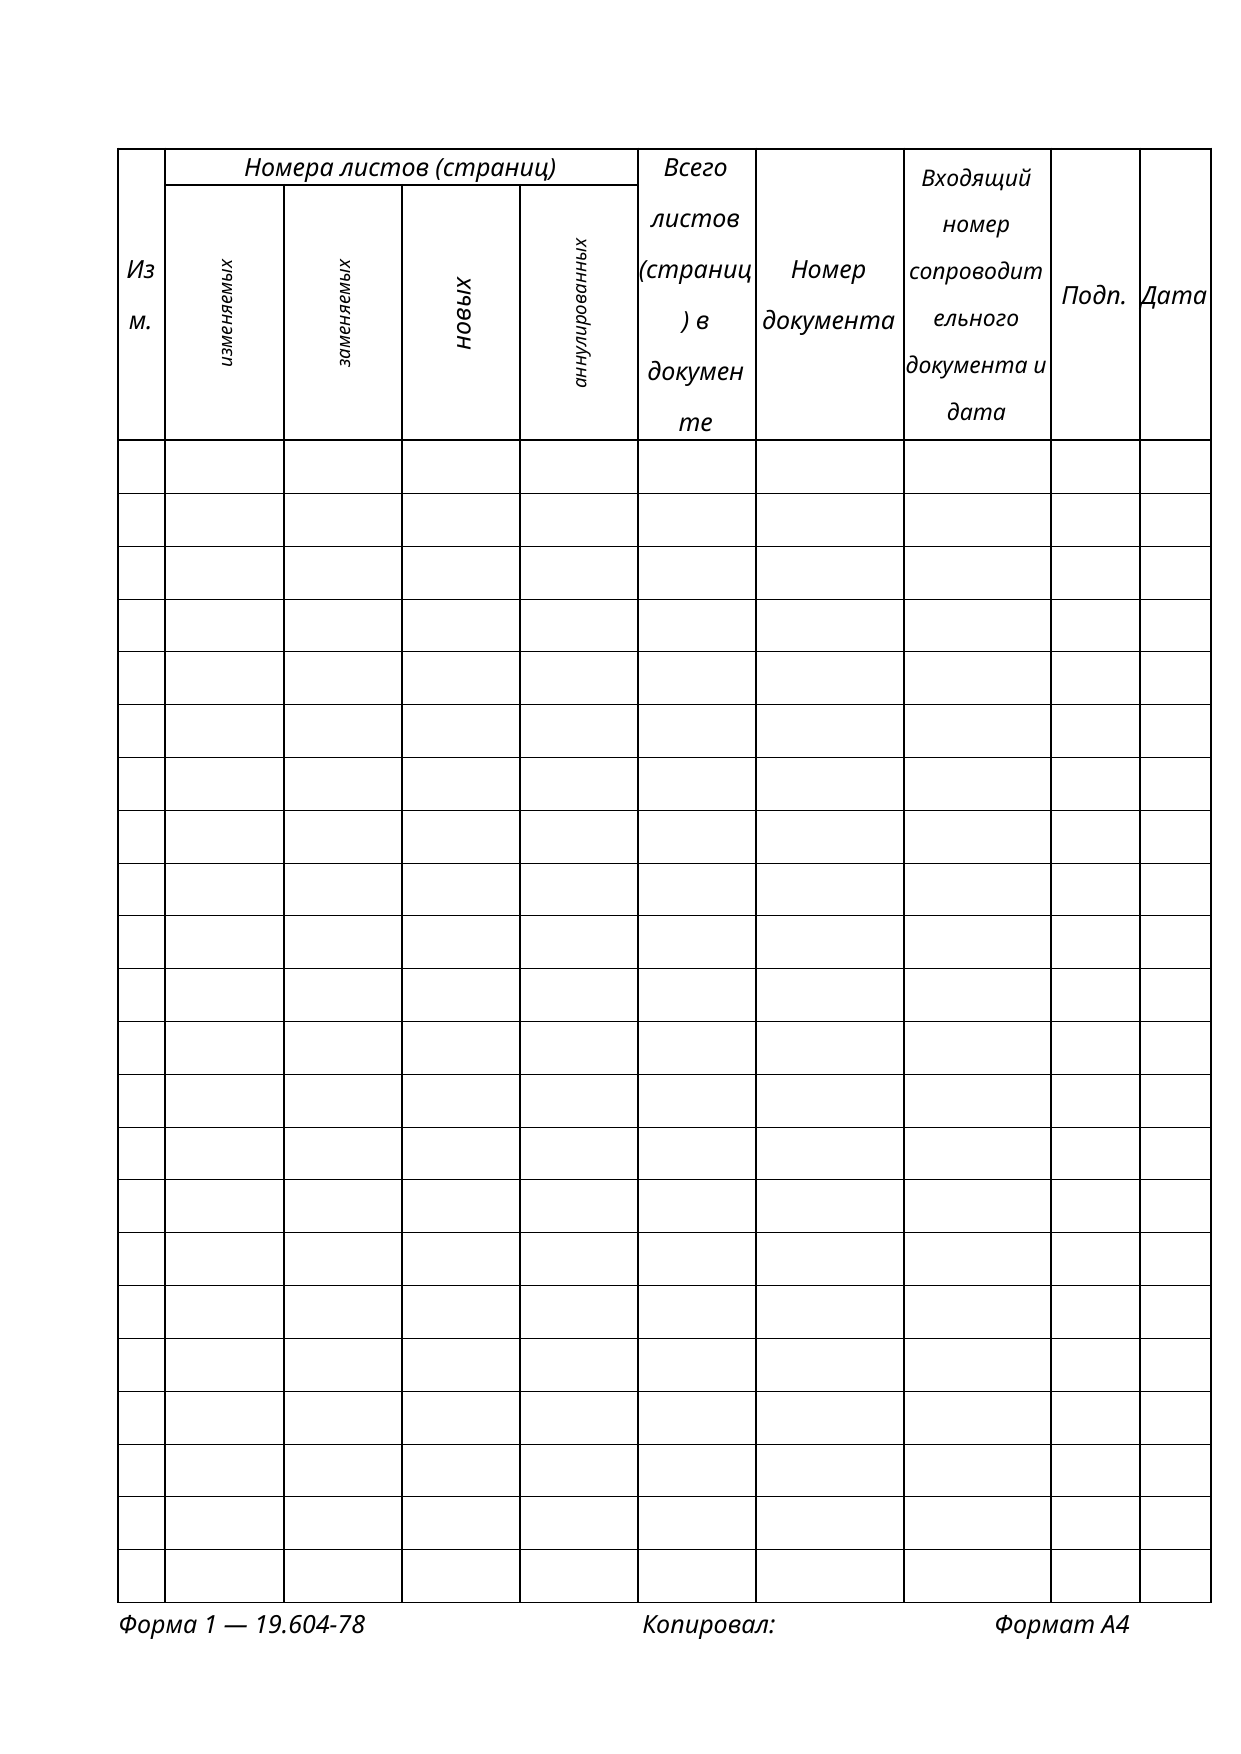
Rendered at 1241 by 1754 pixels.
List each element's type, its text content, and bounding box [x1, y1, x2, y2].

table_cell [1141, 547, 1210, 598]
table_cell [119, 1550, 164, 1602]
table_cell [1141, 1022, 1210, 1074]
table_cell [119, 1022, 164, 1074]
table_cell [521, 705, 637, 757]
table_cell [403, 441, 519, 493]
table_cell [285, 1022, 401, 1074]
table_cell [119, 600, 164, 651]
table_cell [905, 1339, 1050, 1391]
table_cell [1141, 1075, 1210, 1127]
table_header Всего листов (страниц) в документе [639, 150, 755, 439]
table_cell [639, 1286, 755, 1338]
table_cell [285, 916, 401, 968]
table_cell [639, 1022, 755, 1074]
table_cell [905, 1286, 1050, 1338]
table_cell [1052, 811, 1139, 862]
table_cell [1052, 864, 1139, 915]
table_cell [119, 441, 164, 493]
table_cell [905, 1022, 1050, 1074]
table_cell [639, 1075, 755, 1127]
table_cell [639, 1550, 755, 1602]
table_cell [119, 1339, 164, 1391]
table_cell [757, 1075, 903, 1127]
table_cell [1141, 494, 1210, 546]
table_cell [521, 1180, 637, 1232]
table_cell [166, 1022, 283, 1074]
table_cell [905, 1128, 1050, 1179]
table_cell аннулированных [521, 186, 637, 439]
table_cell [639, 441, 755, 493]
table_cell [757, 864, 903, 915]
table_cell [521, 758, 637, 810]
table_header Номера листов (страниц) [166, 150, 637, 184]
table_cell [403, 705, 519, 757]
table_cell [166, 969, 283, 1021]
table_cell [521, 811, 637, 862]
table_cell [521, 916, 637, 968]
table_cell [403, 1286, 519, 1338]
table_cell [403, 652, 519, 704]
table_cell [521, 1075, 637, 1127]
table_cell [521, 547, 637, 598]
table_cell [166, 1550, 283, 1602]
table_cell [757, 969, 903, 1021]
table_cell [166, 1445, 283, 1496]
table_cell [1141, 864, 1210, 915]
table_cell [119, 758, 164, 810]
table_cell [905, 600, 1050, 651]
table_cell [757, 1550, 903, 1602]
table_cell [757, 811, 903, 862]
table_cell [285, 441, 401, 493]
table_cell [403, 1339, 519, 1391]
table_cell [521, 864, 637, 915]
table_cell [521, 1550, 637, 1602]
table_cell [166, 652, 283, 704]
table_cell [119, 864, 164, 915]
table_cell [639, 916, 755, 968]
table_cell [639, 600, 755, 651]
table_cell [905, 1233, 1050, 1285]
table_cell [166, 1392, 283, 1443]
table_cell [757, 547, 903, 598]
table_cell [1141, 652, 1210, 704]
table_cell [166, 811, 283, 862]
table_cell [1141, 811, 1210, 862]
table_cell [905, 1550, 1050, 1602]
table_cell [905, 1392, 1050, 1443]
table_cell [639, 864, 755, 915]
table_cell [166, 1180, 283, 1232]
table_cell [1052, 1233, 1139, 1285]
table_cell [285, 1497, 401, 1549]
table_cell [166, 1339, 283, 1391]
table_cell [285, 1180, 401, 1232]
table_cell [285, 705, 401, 757]
table_cell [1052, 1075, 1139, 1127]
table_cell [757, 441, 903, 493]
table_cell [905, 1180, 1050, 1232]
table_header Изм. [119, 150, 164, 439]
table_cell [905, 652, 1050, 704]
table_cell [119, 705, 164, 757]
table_cell [1141, 1339, 1210, 1391]
table_cell [521, 1233, 637, 1285]
table_cell [757, 1445, 903, 1496]
table_cell [166, 1233, 283, 1285]
table_cell [521, 1392, 637, 1443]
table_cell [1052, 1128, 1139, 1179]
table_cell [1141, 600, 1210, 651]
table_cell [1052, 1445, 1139, 1496]
table_cell [1052, 441, 1139, 493]
table_cell [521, 600, 637, 651]
table_cell [905, 758, 1050, 810]
table_cell [1141, 1180, 1210, 1232]
table_cell [1052, 969, 1139, 1021]
table_cell [1052, 1022, 1139, 1074]
table_cell [403, 1128, 519, 1179]
table_cell [757, 1022, 903, 1074]
table_cell [403, 916, 519, 968]
table_cell [639, 1497, 755, 1549]
table_cell [639, 1392, 755, 1443]
table_cell [757, 916, 903, 968]
table_cell [285, 547, 401, 598]
table_cell [403, 547, 519, 598]
table_cell [1052, 758, 1139, 810]
table_cell [1141, 441, 1210, 493]
table_cell [403, 1233, 519, 1285]
table_header Входящий номер сопроводительного документа и дата [905, 150, 1050, 439]
table_cell [1052, 916, 1139, 968]
table_cell [403, 1445, 519, 1496]
table_cell [639, 1445, 755, 1496]
table_cell [403, 1550, 519, 1602]
table_cell [403, 969, 519, 1021]
table_cell [521, 1128, 637, 1179]
table_cell [521, 1286, 637, 1338]
table_cell [639, 1128, 755, 1179]
table_cell [119, 652, 164, 704]
table_cell [639, 1339, 755, 1391]
table_cell [521, 969, 637, 1021]
table_cell [1141, 1392, 1210, 1443]
table_cell [757, 1497, 903, 1549]
table_cell [285, 969, 401, 1021]
table_cell [403, 1075, 519, 1127]
table_cell [905, 811, 1050, 862]
table_cell [905, 494, 1050, 546]
table_cell [1052, 1180, 1139, 1232]
table_cell [1052, 652, 1139, 704]
table_cell [285, 494, 401, 546]
table_cell [1052, 1339, 1139, 1391]
table_cell [1141, 1286, 1210, 1338]
table_cell [166, 1128, 283, 1179]
table_cell [285, 1233, 401, 1285]
table_cell [285, 758, 401, 810]
table_cell [403, 811, 519, 862]
table_cell [905, 705, 1050, 757]
table_cell [119, 916, 164, 968]
table_cell [639, 811, 755, 862]
table_cell [119, 811, 164, 862]
table_cell [166, 1497, 283, 1549]
table_cell [757, 758, 903, 810]
table_cell [639, 494, 755, 546]
table_cell [521, 1445, 637, 1496]
table_cell [285, 1075, 401, 1127]
table_cell [1141, 1128, 1210, 1179]
table_cell [403, 1392, 519, 1443]
table_cell [1141, 969, 1210, 1021]
table_cell [166, 1075, 283, 1127]
table_cell [403, 1497, 519, 1549]
table_cell [639, 547, 755, 598]
table_cell [1052, 1497, 1139, 1549]
table_cell [119, 1286, 164, 1338]
table_cell [905, 547, 1050, 598]
table_cell [166, 864, 283, 915]
table_cell [166, 705, 283, 757]
table_cell [521, 1339, 637, 1391]
table_cell [1141, 1497, 1210, 1549]
table_cell новых [403, 186, 519, 439]
table_cell [285, 1128, 401, 1179]
table_cell [403, 494, 519, 546]
table_cell [1052, 1286, 1139, 1338]
table_cell [119, 1075, 164, 1127]
table_cell [285, 1392, 401, 1443]
table_cell [905, 1075, 1050, 1127]
table_cell [285, 811, 401, 862]
table_cell [119, 1233, 164, 1285]
table_cell [757, 1339, 903, 1391]
table_header Номер документа [757, 150, 903, 439]
table_cell [639, 1233, 755, 1285]
table_cell [1141, 1550, 1210, 1602]
table_cell [1052, 600, 1139, 651]
table_cell [166, 600, 283, 651]
table_cell [119, 547, 164, 598]
table_cell [1141, 1233, 1210, 1285]
table_cell [119, 1180, 164, 1232]
table_cell [1141, 705, 1210, 757]
table_cell [757, 1286, 903, 1338]
table_cell [521, 494, 637, 546]
table_cell [639, 705, 755, 757]
table_cell [119, 1497, 164, 1549]
table_cell [403, 600, 519, 651]
table_cell [639, 1180, 755, 1232]
table_cell [757, 1392, 903, 1443]
table_cell [521, 652, 637, 704]
table_cell [757, 1233, 903, 1285]
table_cell [285, 1286, 401, 1338]
table_cell [403, 1022, 519, 1074]
table_cell [1141, 758, 1210, 810]
table_cell [639, 969, 755, 1021]
table_cell [905, 864, 1050, 915]
table_cell изменяемых [166, 186, 283, 439]
table_cell [285, 864, 401, 915]
table_cell [285, 1445, 401, 1496]
table_header Подп. [1052, 150, 1139, 439]
table_cell [119, 1445, 164, 1496]
table_cell [1052, 705, 1139, 757]
table_cell [166, 547, 283, 598]
table_cell [285, 1339, 401, 1391]
table_cell [521, 1497, 637, 1549]
table_cell [905, 969, 1050, 1021]
table_cell [757, 652, 903, 704]
table_cell [757, 494, 903, 546]
table_cell заменяемых [285, 186, 401, 439]
table_cell [521, 441, 637, 493]
table_cell [1052, 1550, 1139, 1602]
table_cell [119, 969, 164, 1021]
table_cell [905, 916, 1050, 968]
table_cell [639, 652, 755, 704]
table_cell [757, 705, 903, 757]
table_cell [905, 441, 1050, 493]
table_cell [639, 758, 755, 810]
table_cell [1052, 1392, 1139, 1443]
table_cell [757, 1180, 903, 1232]
table_cell [119, 494, 164, 546]
table_cell [285, 652, 401, 704]
table_cell [119, 1392, 164, 1443]
table_cell [905, 1497, 1050, 1549]
table_cell [166, 441, 283, 493]
table_cell [285, 1550, 401, 1602]
table_cell [166, 1286, 283, 1338]
table_cell [757, 600, 903, 651]
table_cell [1141, 1445, 1210, 1496]
table_cell [1141, 916, 1210, 968]
table_cell [403, 864, 519, 915]
table_header Дата [1141, 150, 1210, 439]
table_cell [285, 600, 401, 651]
table_cell [1052, 494, 1139, 546]
table_cell [166, 494, 283, 546]
table_cell [403, 1180, 519, 1232]
table_cell [905, 1445, 1050, 1496]
table_cell [521, 1022, 637, 1074]
table_cell [119, 1128, 164, 1179]
table_cell [757, 1128, 903, 1179]
table_cell [403, 758, 519, 810]
table_cell [1052, 547, 1139, 598]
table_cell [166, 916, 283, 968]
table_cell [166, 758, 283, 810]
